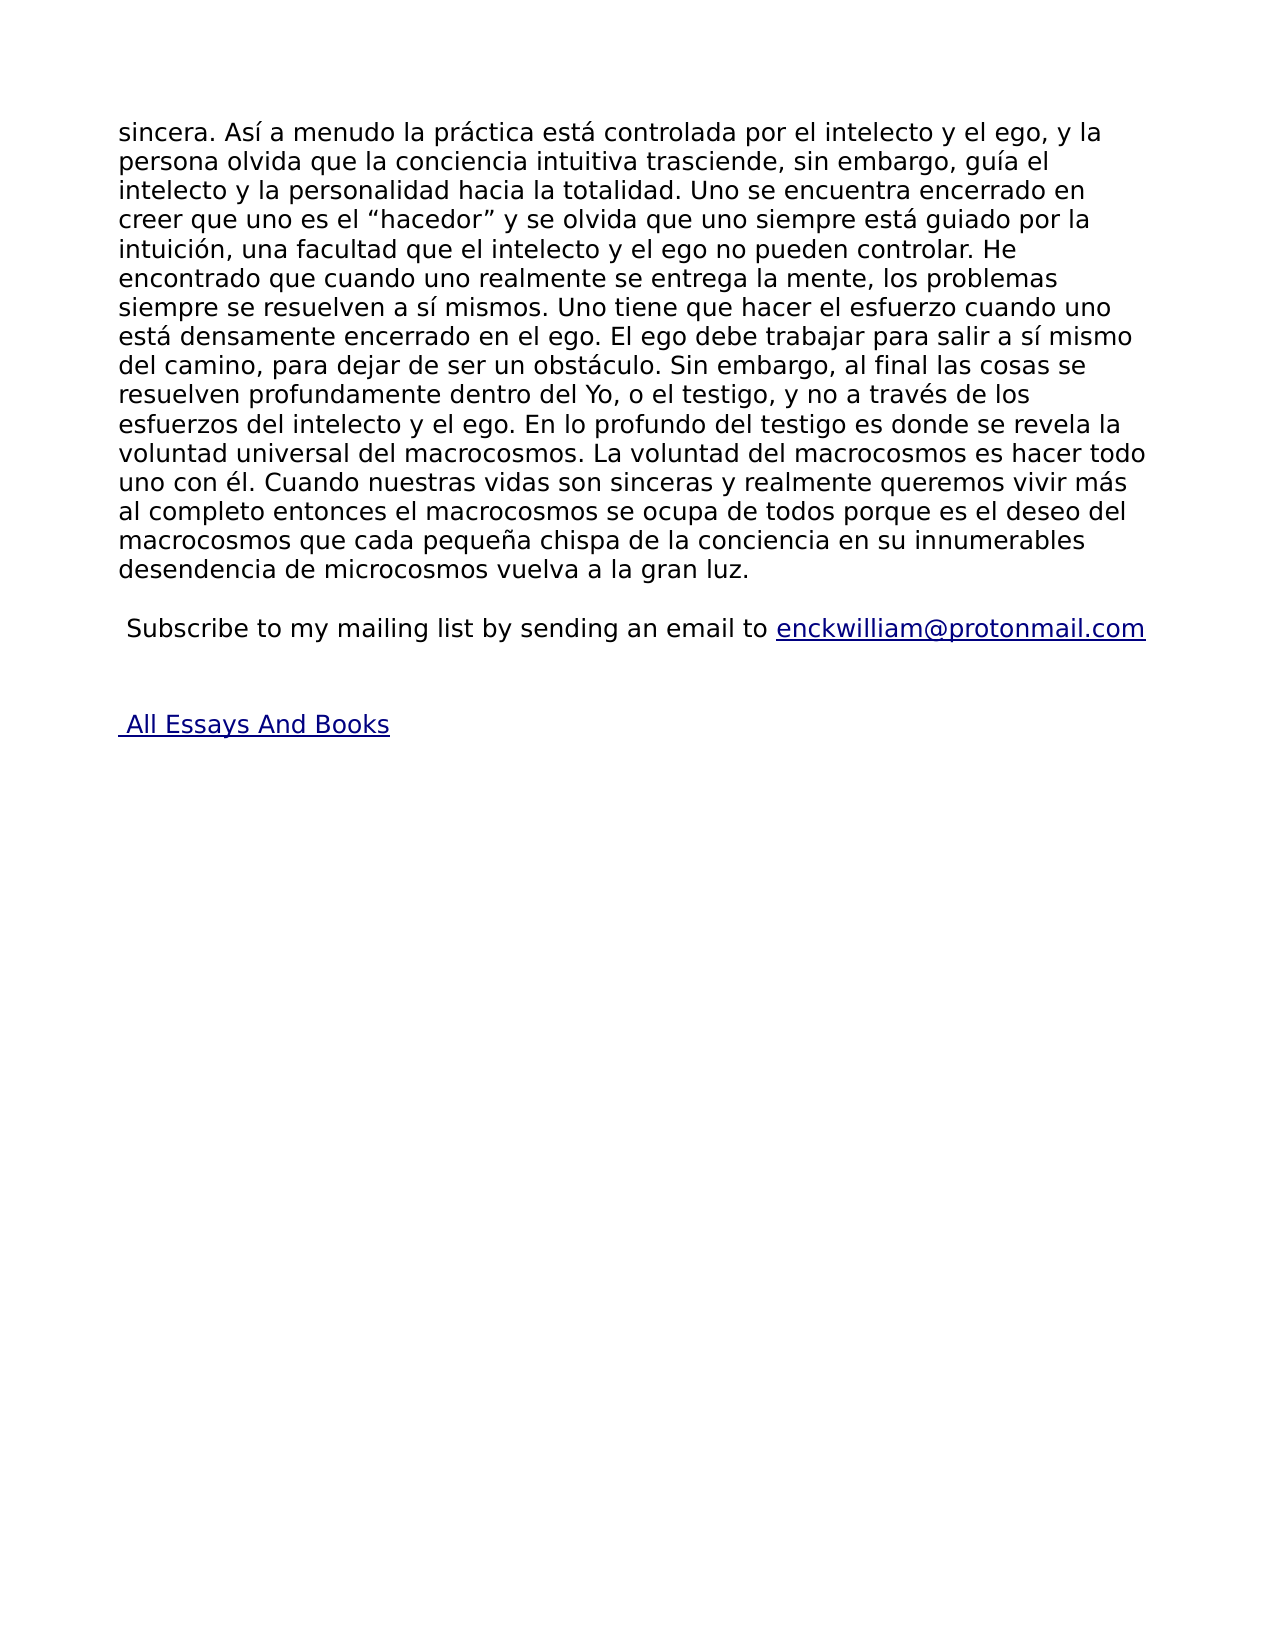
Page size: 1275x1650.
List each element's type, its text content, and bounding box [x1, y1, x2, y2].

text Subscribe to my mailing list by sending an email to enckwilliam@protonmail.com [118, 614, 1157, 643]
text sincera. Así a menudo la práctica está controlada por el intelecto y el ego, y la persona olvida que la conciencia intuitiva trasciende, sin embargo, guía el intelecto y la personalidad hacia la totalidad. Uno se encuentra encerrado en creer que uno es el “hacedor” y se olvida que uno siempre está guiado por la intuición, una facultad que el intelecto y el ego no pueden controlar. He encontrado que cuando uno realmente se entrega la mente, los problemas siempre se resuelven a sí mismos. Uno tiene que hacer el esfuerzo cuando uno está densamente encerrado en el ego. El ego debe trabajar para salir a sí mismo del camino, para dejar de ser un obstáculo. Sin embargo, al final las cosas se resuelven profundamente dentro del Yo, o el testigo, y no a través de los esfuerzos del intelecto y el ego. En lo profundo del testigo es donde se revela la voluntad universal del macrocosmos. La voluntad del macrocosmos es hacer todo uno con él. Cuando nuestras vidas son sinceras y realmente queremos vivir más al completo entonces el macrocosmos se ocupa de todos porque es el deseo del macrocosmos que cada pequeña chispa de la conciencia en su innumerables desendencia de microcosmos vuelva a la gran luz. [118, 118, 1157, 585]
text All Essays And Books [118, 710, 1157, 739]
